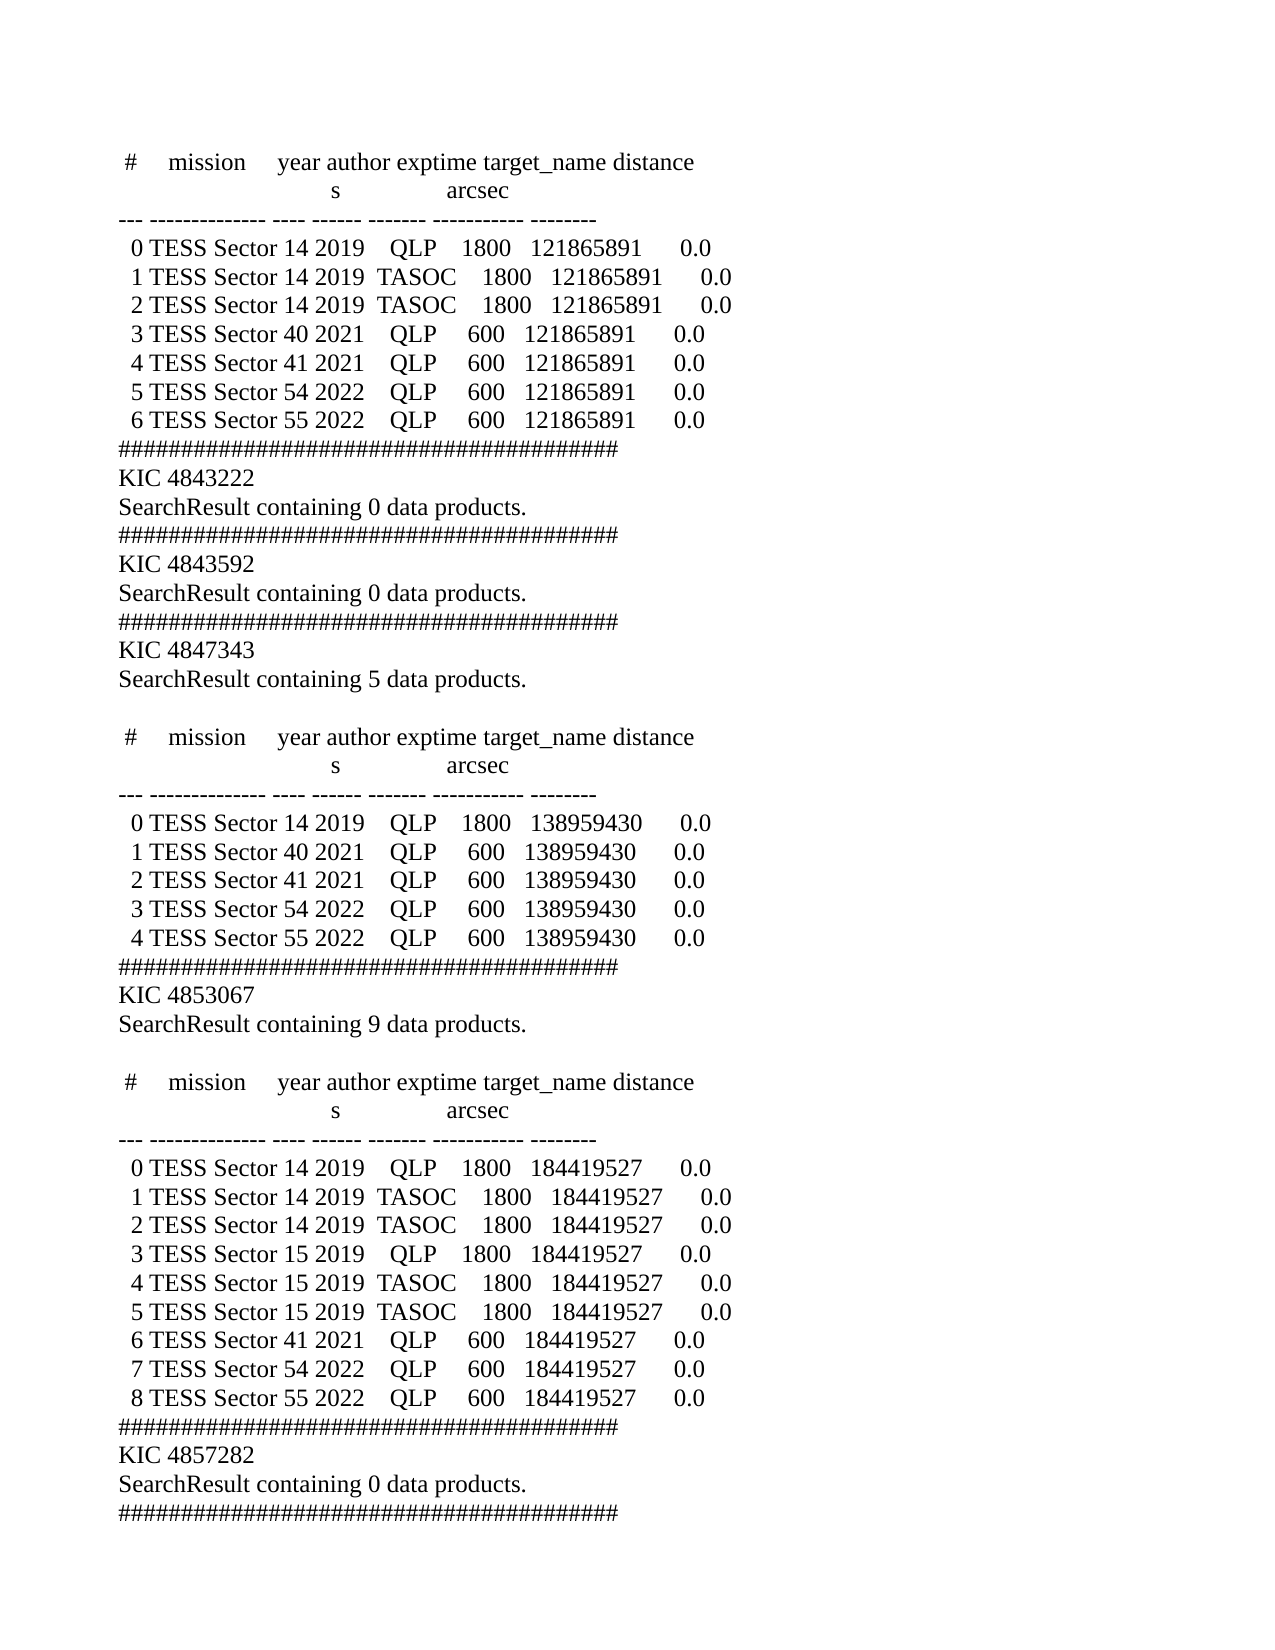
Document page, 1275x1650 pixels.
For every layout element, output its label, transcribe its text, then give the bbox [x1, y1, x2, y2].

text s arcsec [118, 751, 1157, 779]
text 3 TESS Sector 54 2022 QLP 600 138959430 0.0 [118, 894, 1157, 923]
text SearchResult containing 0 data products. [118, 578, 1157, 607]
text --- -------------- ---- ------ ------- ----------- -------- [118, 1124, 1157, 1153]
text s arcsec [118, 1096, 1157, 1124]
text KIC 4857282 [118, 1441, 1157, 1469]
text KIC 4843222 [118, 463, 1157, 492]
text 1 TESS Sector 40 2021 QLP 600 138959430 0.0 [118, 837, 1157, 866]
text ######################################## [118, 434, 1157, 463]
text KIC 4847343 [118, 636, 1157, 664]
text 2 TESS Sector 14 2019 TASOC 1800 121865891 0.0 [118, 291, 1157, 319]
text ######################################## [118, 521, 1157, 549]
text 2 TESS Sector 14 2019 TASOC 1800 184419527 0.0 [118, 1211, 1157, 1239]
text 6 TESS Sector 55 2022 QLP 600 121865891 0.0 [118, 406, 1157, 434]
text 5 TESS Sector 54 2022 QLP 600 121865891 0.0 [118, 377, 1157, 406]
text SearchResult containing 0 data products. [118, 1469, 1157, 1498]
text 7 TESS Sector 54 2022 QLP 600 184419527 0.0 [118, 1354, 1157, 1383]
text 0 TESS Sector 14 2019 QLP 1800 184419527 0.0 [118, 1153, 1157, 1182]
text 3 TESS Sector 15 2019 QLP 1800 184419527 0.0 [118, 1239, 1157, 1268]
text KIC 4853067 [118, 981, 1157, 1009]
text # mission year author exptime target_name distance [118, 1067, 1157, 1096]
text ######################################## [118, 607, 1157, 636]
text SearchResult containing 9 data products. [118, 1009, 1157, 1038]
text ######################################## [118, 952, 1157, 981]
text 4 TESS Sector 15 2019 TASOC 1800 184419527 0.0 [118, 1268, 1157, 1297]
text 6 TESS Sector 41 2021 QLP 600 184419527 0.0 [118, 1326, 1157, 1354]
text 1 TESS Sector 14 2019 TASOC 1800 121865891 0.0 [118, 262, 1157, 291]
text # mission year author exptime target_name distance [118, 722, 1157, 751]
text KIC 4843592 [118, 549, 1157, 578]
text SearchResult containing 5 data products. [118, 664, 1157, 693]
text ######################################## [118, 1498, 1157, 1527]
text 4 TESS Sector 55 2022 QLP 600 138959430 0.0 [118, 923, 1157, 952]
text 0 TESS Sector 14 2019 QLP 1800 138959430 0.0 [118, 808, 1157, 837]
text 5 TESS Sector 15 2019 TASOC 1800 184419527 0.0 [118, 1297, 1157, 1326]
text 2 TESS Sector 41 2021 QLP 600 138959430 0.0 [118, 866, 1157, 894]
text 4 TESS Sector 41 2021 QLP 600 121865891 0.0 [118, 348, 1157, 377]
text --- -------------- ---- ------ ------- ----------- -------- [118, 779, 1157, 808]
text ######################################## [118, 1412, 1157, 1441]
text 8 TESS Sector 55 2022 QLP 600 184419527 0.0 [118, 1383, 1157, 1412]
text 0 TESS Sector 14 2019 QLP 1800 121865891 0.0 [118, 233, 1157, 262]
text --- -------------- ---- ------ ------- ----------- -------- [118, 204, 1157, 233]
text 1 TESS Sector 14 2019 TASOC 1800 184419527 0.0 [118, 1182, 1157, 1211]
text SearchResult containing 0 data products. [118, 492, 1157, 521]
text 3 TESS Sector 40 2021 QLP 600 121865891 0.0 [118, 319, 1157, 348]
text # mission year author exptime target_name distance [118, 147, 1157, 176]
text s arcsec [118, 176, 1157, 204]
